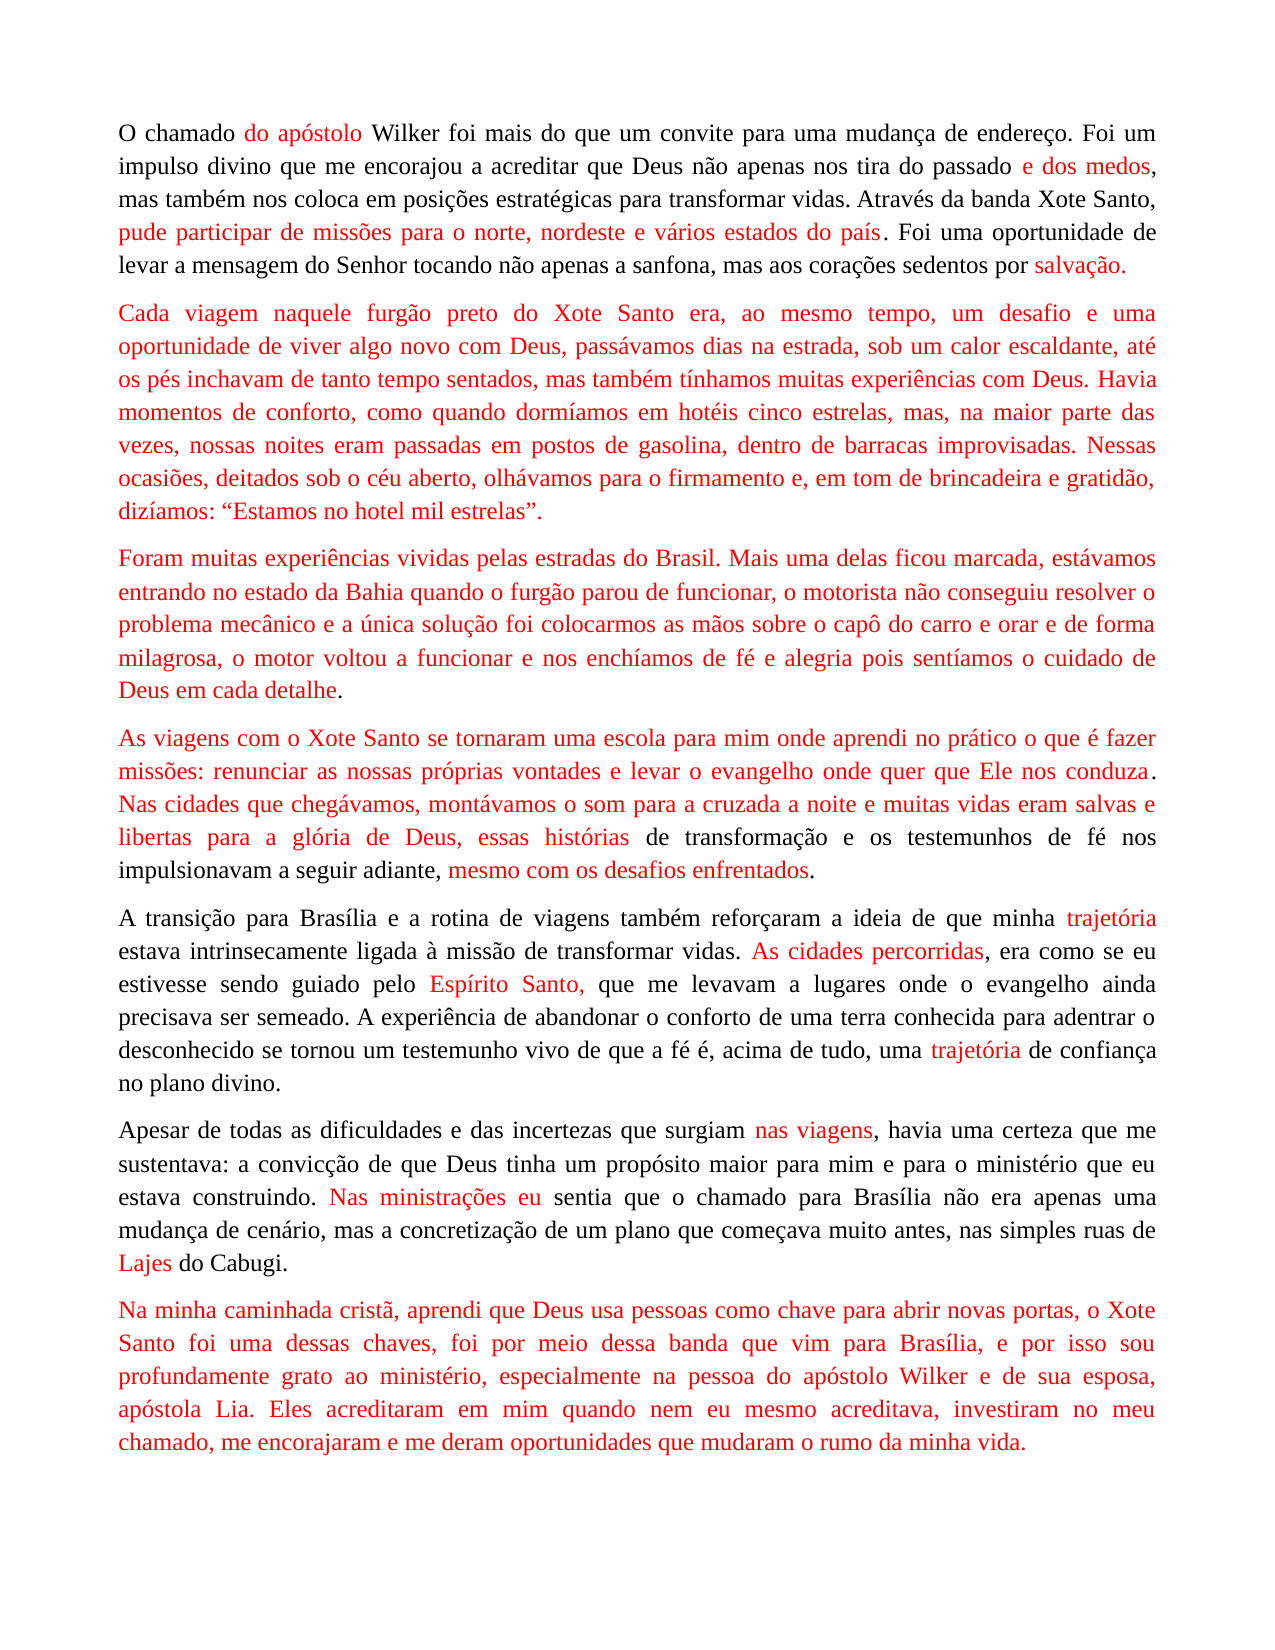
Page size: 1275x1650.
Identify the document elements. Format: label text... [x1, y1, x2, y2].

text Foram muitas experiências vividas pelas estradas do Brasil. Mais uma delas ficou marcada, estávamos entrando no estado da Bahia quando o furgão parou de funcionar, o motorista não conseguiu resolver o problema mecânico e a única solução foi colocarmos as mãos sobre o capô do carro e orar e de forma milagrosa, o motor voltou a funcionar e nos enchíamos de fé e alegria pois sentíamos o cuidado de Deus em cada detalhe. [118, 543, 1157, 704]
text Cada viagem naquele furgão preto do Xote Santo era, ao mesmo tempo, um desafio e uma oportunidade de viver algo novo com Deus, passávamos dias na estrada, sob um calor escaldante, até os pés inchavam de tanto tempo sentados, mas também tínhamos muitas experiências com Deus. Havia momentos de conforto, como quando dormíamos em hotéis cinco estrelas, mas, na maior parte das vezes, nossas noites eram passadas em postos de gasolina, dentro de barracas improvisadas. Nessas ocasiões, deitados sob o céu aberto, olhávamos para o firmamento e, em tom de brincadeira e gratidão, dizíamos: “Estamos no hotel mil estrelas”. [118, 298, 1157, 525]
text Na minha caminhada cristã, aprendi que Deus usa pessoas como chave para abrir novas portas, o Xote Santo foi uma dessas chaves, foi por meio dessa banda que vim para Brasília, e por isso sou profundamente grato ao ministério, especialmente na pessoa do apóstolo Wilker e de sua esposa, apóstola Lia. Eles acreditaram em mim quando nem eu mesmo acreditava, investiram no meu chamado, me encorajaram e me deram oportunidades que mudaram o rumo da minha vida. [118, 1295, 1157, 1456]
text A transição para Brasília e a rotina de viagens também reforçaram a ideia de que minha trajetória estava intrinsecamente ligada à missão de transformar vidas. As cidades percorridas, era como se eu estivesse sendo guiado pelo Espírito Santo, que me levavam a lugares onde o evangelho ainda precisava ser semeado. A experiência de abandonar o conforto de uma terra conhecida para adentrar o desconhecido se tornou um testemunho vivo de que a fé é, acima de tudo, uma trajetória de confiança no plano divino. [118, 903, 1157, 1097]
text O chamado do apóstolo Wilker foi mais do que um convite para uma mudança de endereço. Foi um impulso divino que me encorajou a acreditar que Deus não apenas nos tira do passado e dos medos, mas também nos coloca em posições estratégicas para transformar vidas. Através da banda Xote Santo, pude participar de missões para o norte, nordeste e vários estados do país. Foi uma oportunidade de levar a mensagem do Senhor tocando não apenas a sanfona, mas aos corações sedentos por salvação. [118, 118, 1157, 279]
text As viagens com o Xote Santo se tornaram uma escola para mim onde aprendi no prático o que é fazer missões: renunciar as nossas próprias vontades e levar o evangelho onde quer que Ele nos conduza. Nas cidades que chegávamos, montávamos o som para a cruzada a noite e muitas vidas eram salvas e libertas para a glória de Deus, essas histórias de transformação e os testemunhos de fé nos impulsionavam a seguir adiante, mesmo com os desafios enfrentados. [118, 723, 1157, 884]
text Apesar de todas as dificuldades e das incertezas que surgiam nas viagens, havia uma certeza que me sustentava: a convicção de que Deus tinha um propósito maior para mim e para o ministério que eu estava construindo. Nas ministrações eu sentia que o chamado para Brasília não era apenas uma mudança de cenário, mas a concretização de um plano que começava muito antes, nas simples ruas de Lajes do Cabugi. [118, 1116, 1157, 1276]
